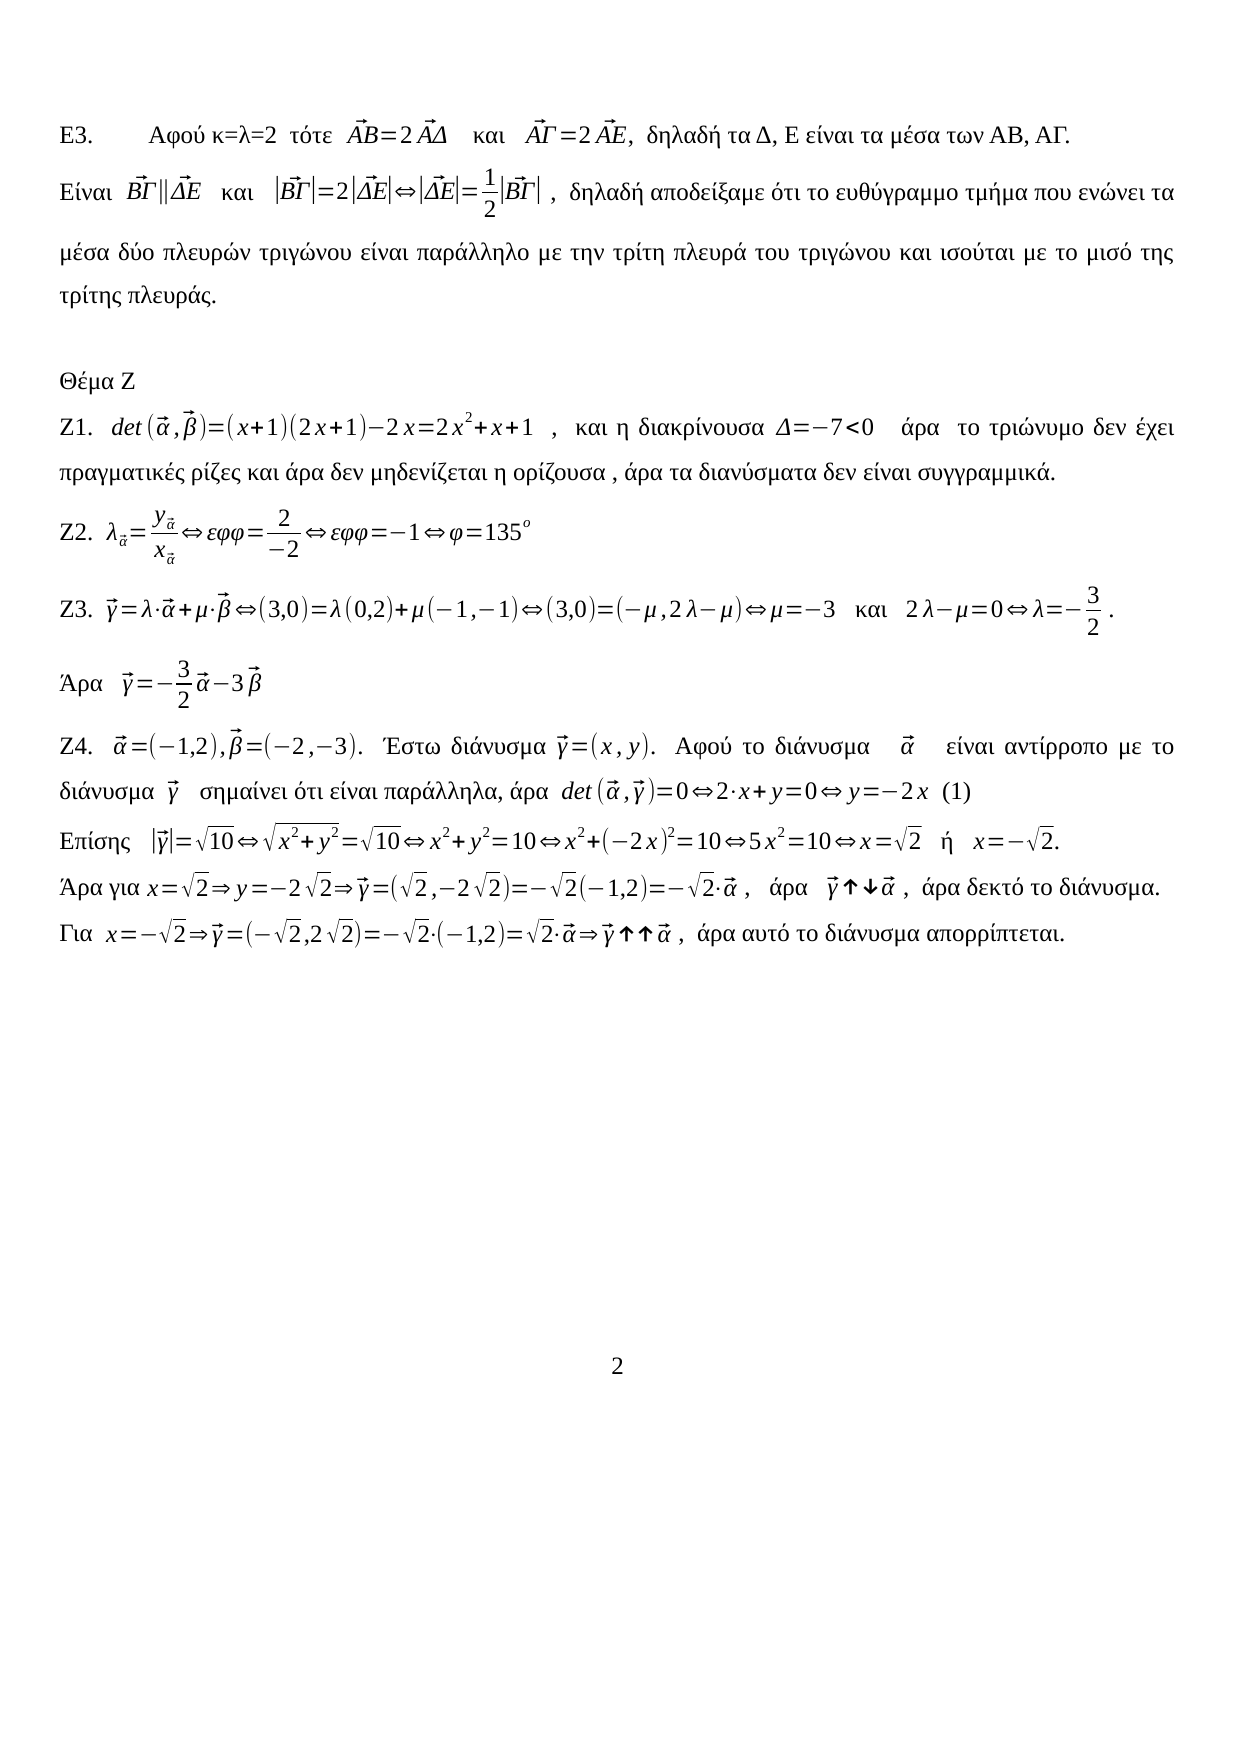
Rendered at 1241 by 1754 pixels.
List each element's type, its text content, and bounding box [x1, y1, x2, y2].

text Για , άρα αυτό το διάνυσμα απορρίπτεται. [59, 917, 1175, 949]
text 2 [59, 1351, 1175, 1380]
text Ζ3. και . [59, 581, 1175, 640]
text Άρα [59, 654, 1175, 714]
text Θέμα Ζ [59, 366, 1175, 395]
text Ε3. Αφού κ=λ=2 τότε και , δηλαδή τα Δ, Ε είναι τα μέσα των ΑΒ, ΑΓ. [59, 118, 1175, 149]
text Ζ1. , και η διακρίνουσα άρα το τριώνυμο δεν έχει πραγματικές ρίζες και άρα δεν μηδενίζεται η ορίζουσα , άρα τα διανύσματα δεν είναι συγγραμμικά. [59, 409, 1175, 486]
text Επίσης ή . [59, 821, 1175, 857]
text Ζ4. . Έστω διάνυσμα . Αφού το διάνυσμα είναι αντίρροπο με το διάνυσμα σημαίνει ότι είναι παράλληλα, άρα (1) [59, 728, 1175, 807]
text Άρα για , άρα , άρα δεκτό το διάνυσμα. [59, 871, 1175, 903]
text Ζ2. [59, 500, 1175, 567]
text Είναι και , δηλαδή αποδείξαμε ότι το ευθύγραμμο τμήμα που ενώνει τα μέσα δύο πλευρών τριγώνου είναι παράλληλο με την τρίτη πλευρά του τριγώνου και ισούται με το μισό της τρίτης πλευράς. [59, 163, 1175, 308]
